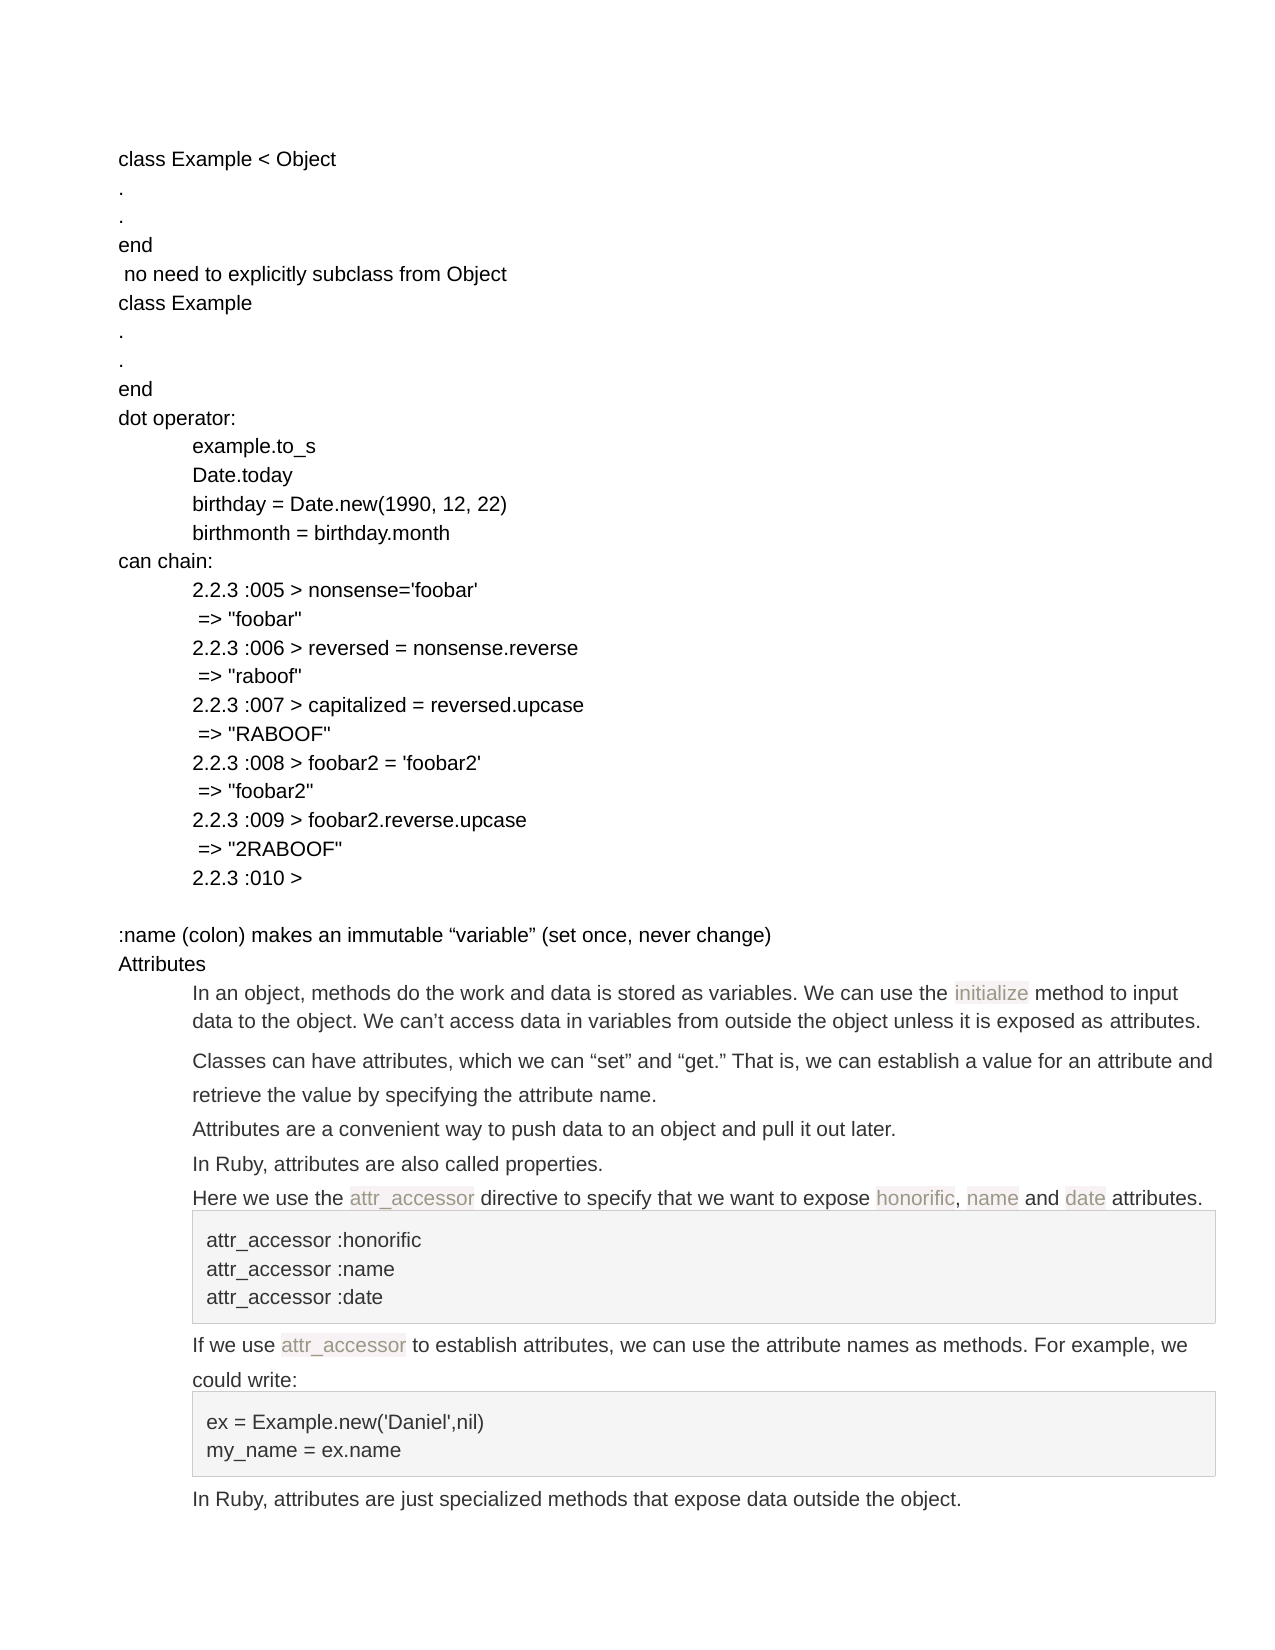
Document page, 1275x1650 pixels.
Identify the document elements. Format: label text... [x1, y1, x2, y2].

text ex = Example.new('Daniel',nil) [193, 1392, 1215, 1419]
text :name (colon) makes an immutable “variable” (set once, never change) [118, 923, 1215, 947]
text dot operator: [118, 406, 1215, 429]
text example.to_s [192, 434, 1215, 458]
text . [118, 348, 1215, 372]
text In Ruby, attributes are also called properties. [192, 1141, 1215, 1176]
text 2.2.3 :006 > reversed = nonsense.reverse [192, 636, 1215, 659]
text class Example [118, 291, 1215, 314]
text If we use attr_accessor to establish attributes, we can use the attribute names as methods. For example, we could write: [192, 1324, 1215, 1391]
text 2.2.3 :010 > [192, 866, 1215, 889]
text end [118, 233, 1215, 257]
text . [118, 176, 1215, 199]
text Classes can have attributes, which we can “set” and “get.” That is, we can establish a value for an attribute and retrieve the value by specifying the attribute name. [192, 1038, 1215, 1107]
text Date.today [192, 463, 1215, 487]
text . [118, 204, 1215, 228]
text => "foobar" [192, 607, 1215, 631]
text class Example < Object [118, 147, 1215, 171]
text In Ruby, attributes are just specialized methods that expose data outside the object. [192, 1477, 1215, 1510]
text => "2RABOOF" [192, 837, 1215, 861]
text 2.2.3 :007 > capitalized = reversed.upcase [192, 693, 1215, 717]
text attr_accessor :date [193, 1266, 1215, 1323]
text 2.2.3 :009 > foobar2.reverse.upcase [192, 808, 1215, 832]
text => "foobar2" [192, 779, 1215, 803]
text attr_accessor :name [193, 1238, 1215, 1266]
text Attributes are a convenient way to push data to an object and pull it out later. [192, 1107, 1215, 1141]
text birthmonth = birthday.month [192, 521, 1215, 544]
text end [118, 377, 1215, 401]
text 2.2.3 :005 > nonsense='foobar' [192, 578, 1215, 602]
text Attributes [118, 952, 1215, 976]
text . [118, 319, 1215, 343]
text 2.2.3 :008 > foobar2 = 'foobar2' [192, 751, 1215, 774]
text Here we use the attr_accessor directive to specify that we want to expose honorific, name and date attributes. [192, 1176, 1215, 1210]
text => "RABOOF" [192, 722, 1215, 746]
text => "raboof" [192, 664, 1215, 688]
text attr_accessor :honorific [193, 1211, 1215, 1238]
text In an object, methods do the work and data is stored as variables. We can use the initialize method to input data to the object. We can’t access data in variables from outside the object unless it is exposed as attributes. [192, 981, 1215, 1033]
text no need to explicitly subclass from Object [118, 262, 1215, 286]
text my_name = ex.name [193, 1419, 1215, 1476]
text birthday = Date.new(1990, 12, 22) [192, 492, 1215, 516]
text can chain: [118, 549, 1215, 573]
